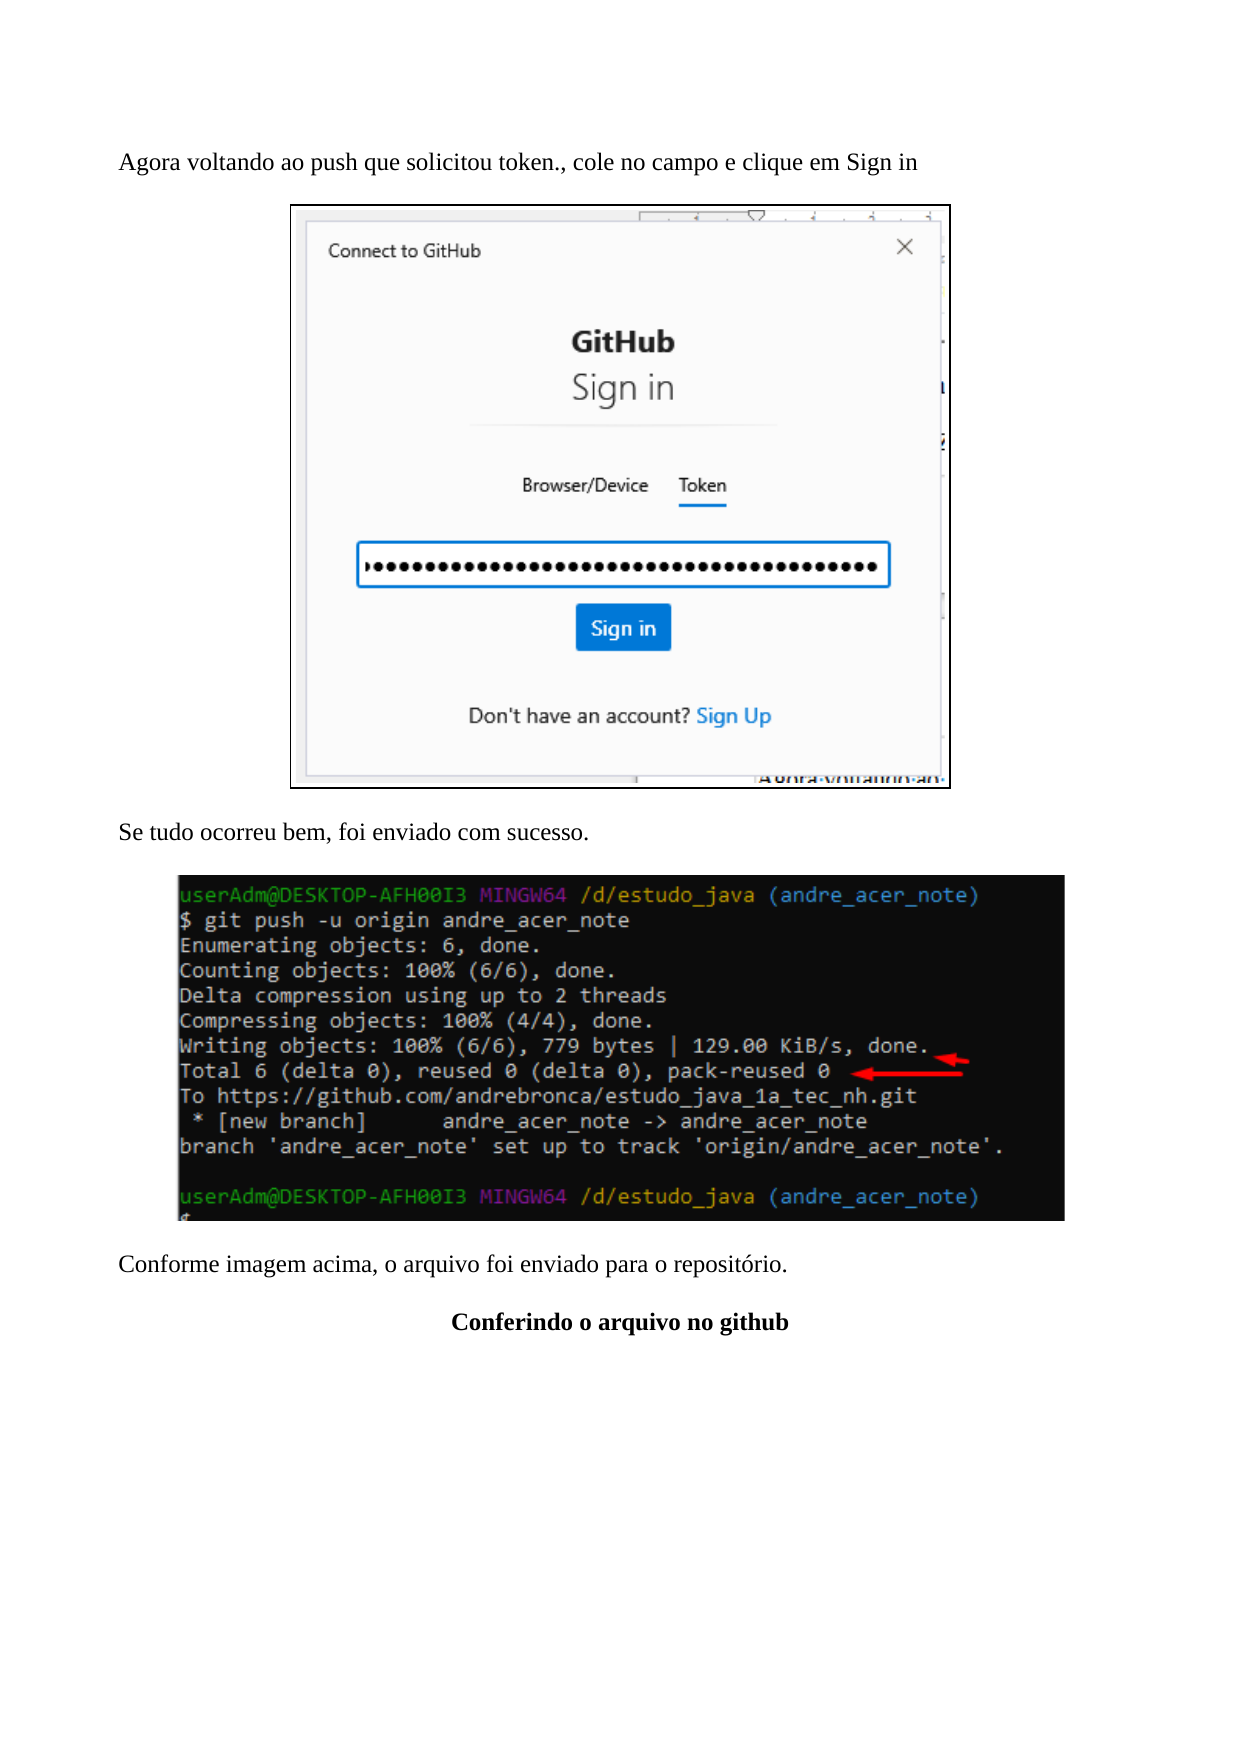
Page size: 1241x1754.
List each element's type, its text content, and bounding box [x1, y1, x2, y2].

text Agora voltando ao push que solicitou token., cole no campo e clique em Sign in [118, 147, 1122, 176]
text Conferindo o arquivo no github [118, 1307, 1122, 1335]
text Se tudo ocorreu bem, foi enviado com sucesso. [118, 817, 1122, 846]
text Conforme imagem acima, o arquivo foi enviado para o repositório. [118, 1249, 1122, 1278]
picture [295, 210, 945, 783]
picture [175, 875, 1065, 1221]
